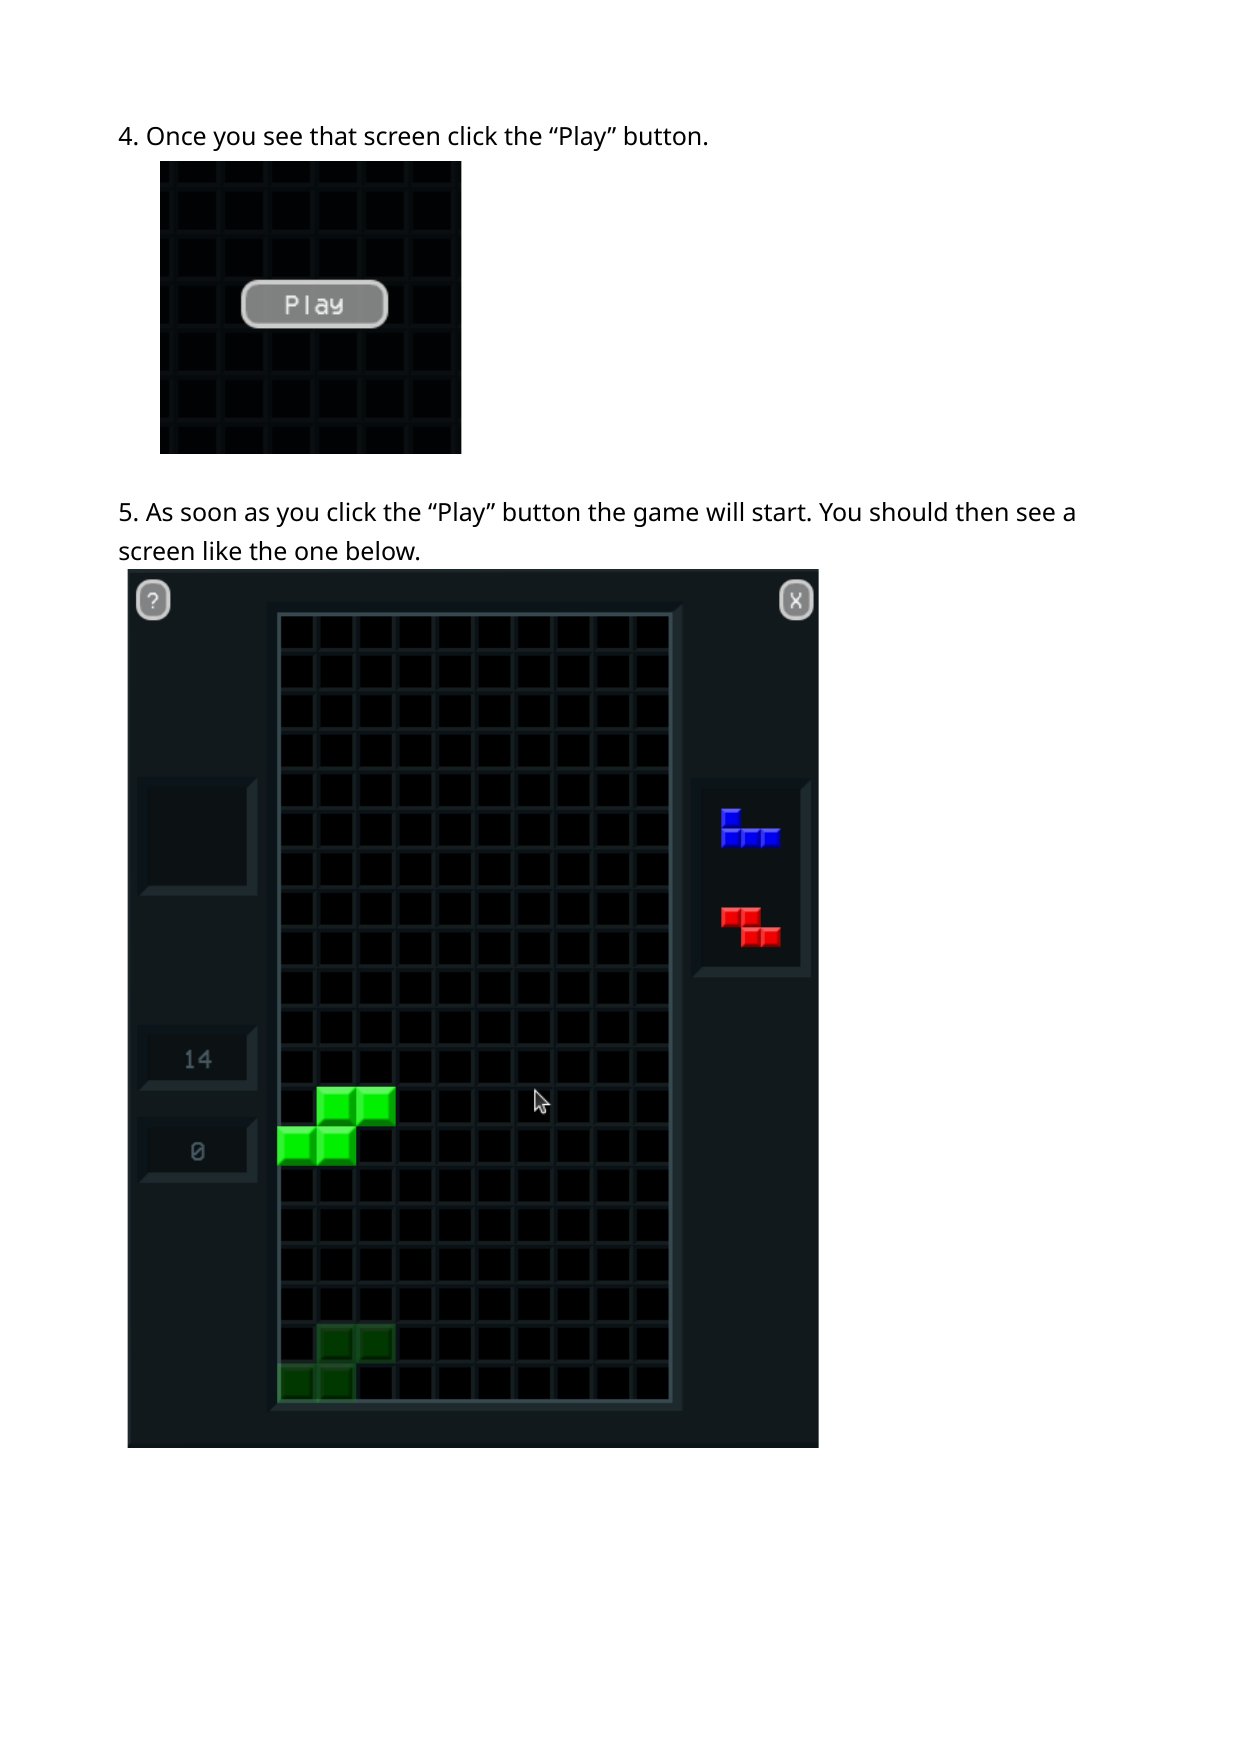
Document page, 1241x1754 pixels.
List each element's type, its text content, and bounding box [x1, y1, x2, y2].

text 4. Once you see that screen click the “Play” button. [118, 118, 1122, 152]
text 5. As soon as you click the “Play” button the game will start. You should then see a screen like the one below. [118, 494, 1122, 568]
picture [127, 569, 819, 1448]
picture [160, 161, 462, 454]
